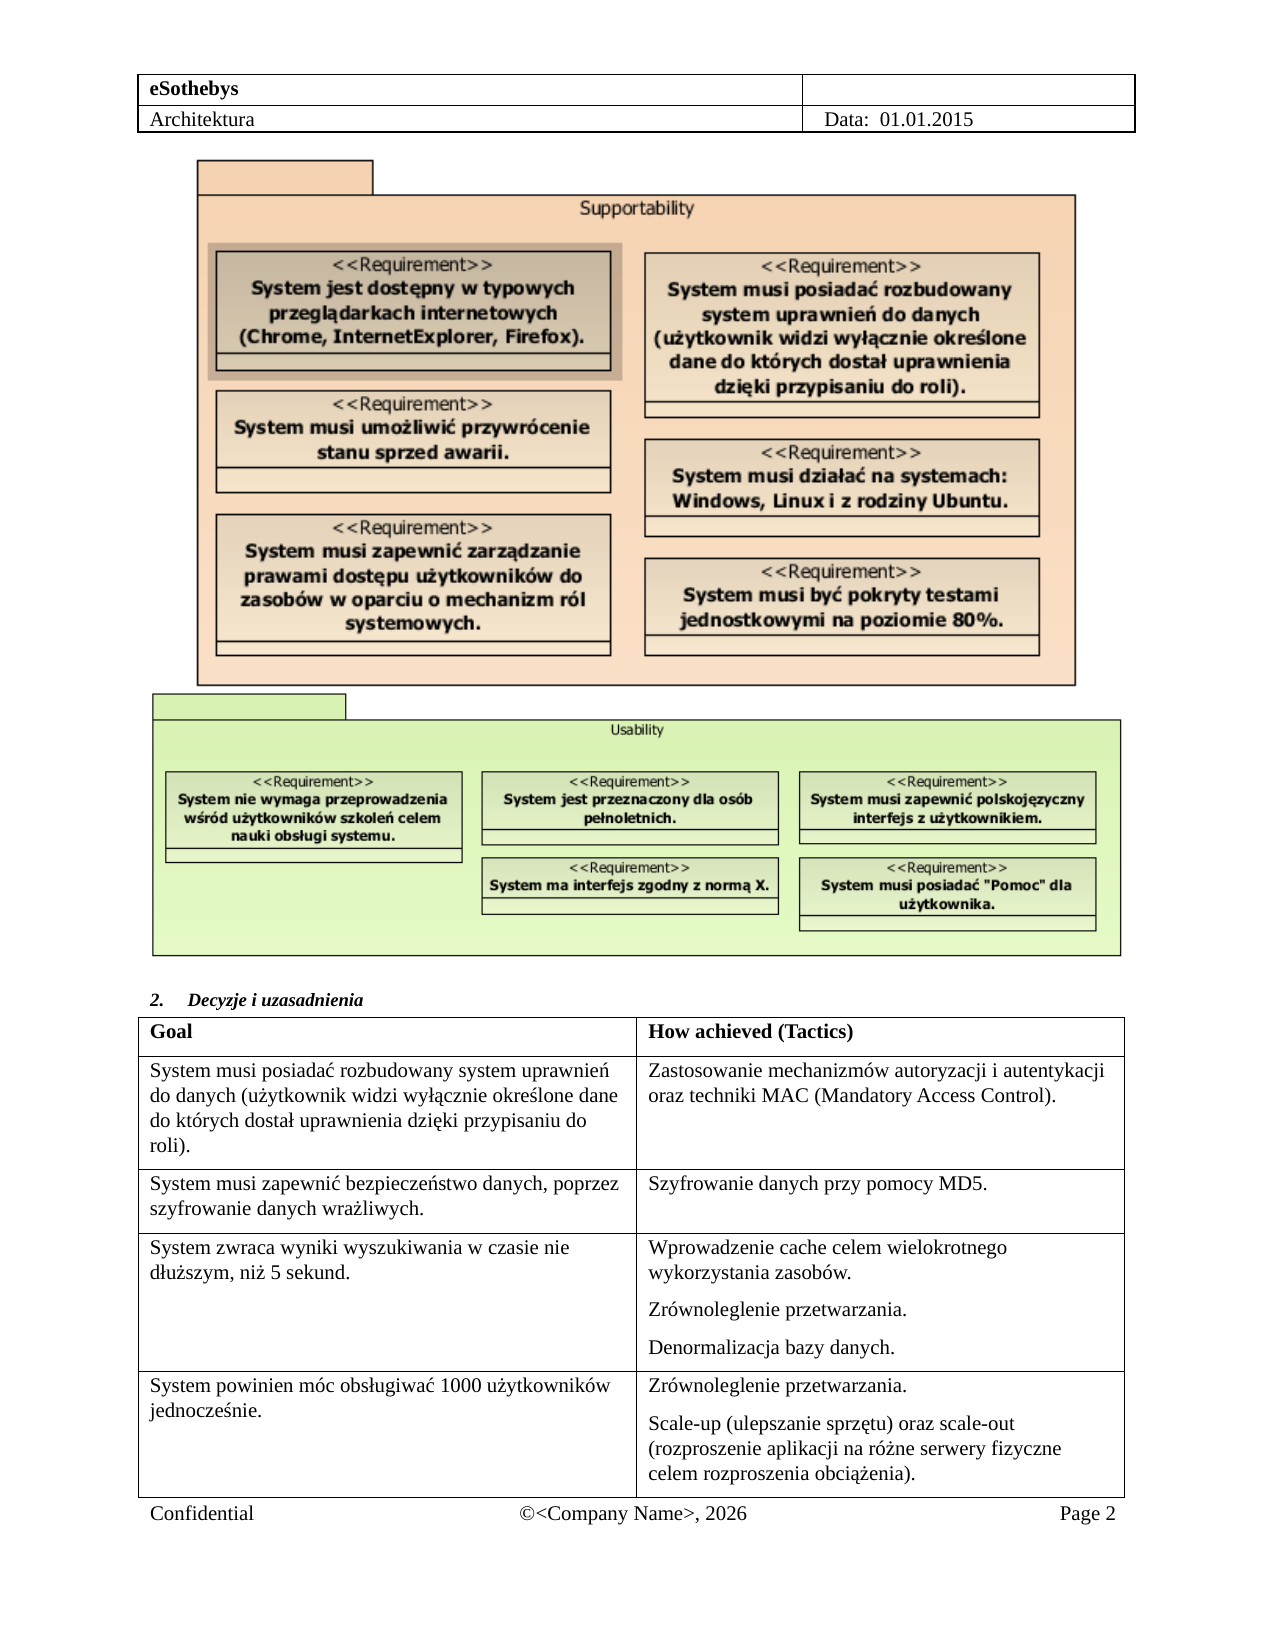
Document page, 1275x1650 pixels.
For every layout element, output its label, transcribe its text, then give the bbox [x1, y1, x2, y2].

subtitle Decyzje i uzasadnienia [150, 986, 1125, 1011]
table_cell System zwraca wyniki wyszukiwania w czasie nie dłuższym, niż 5 sekund. [139, 1234, 636, 1371]
table_header How achieved (Tactics) [637, 1018, 1124, 1056]
table_cell Szyfrowanie danych przy pomocy MD5. [637, 1170, 1124, 1233]
table_cell System musi zapewnić bezpieczeństwo danych, poprzez szyfrowanie danych wrażliwych. [139, 1170, 636, 1233]
table_header Goal [139, 1018, 636, 1056]
table_cell Zrównoleglenie przetwarzania. Scale-up (ulepszanie sprzętu) oraz scale-out (rozproszenie aplikacji na różne serwery fizyczne celem rozproszenia obciążenia). [637, 1372, 1124, 1497]
table_cell System powinien móc obsługiwać 1000 użytkowników jednocześnie. [139, 1372, 636, 1497]
table_cell Zastosowanie mechanizmów autoryzacji i autentykacji oraz techniki MAC (Mandatory Access Control). [637, 1057, 1124, 1169]
table_cell System musi posiadać rozbudowany system uprawnień do danych (użytkownik widzi wyłącznie określone dane do których dostał uprawnienia dzięki przypisaniu do roli). [139, 1057, 636, 1169]
table_cell Wprowadzenie cache celem wielokrotnego wykorzystania zasobów. Zrównoleglenie przetwarzania. Denormalizacja bazy danych. [637, 1234, 1124, 1371]
